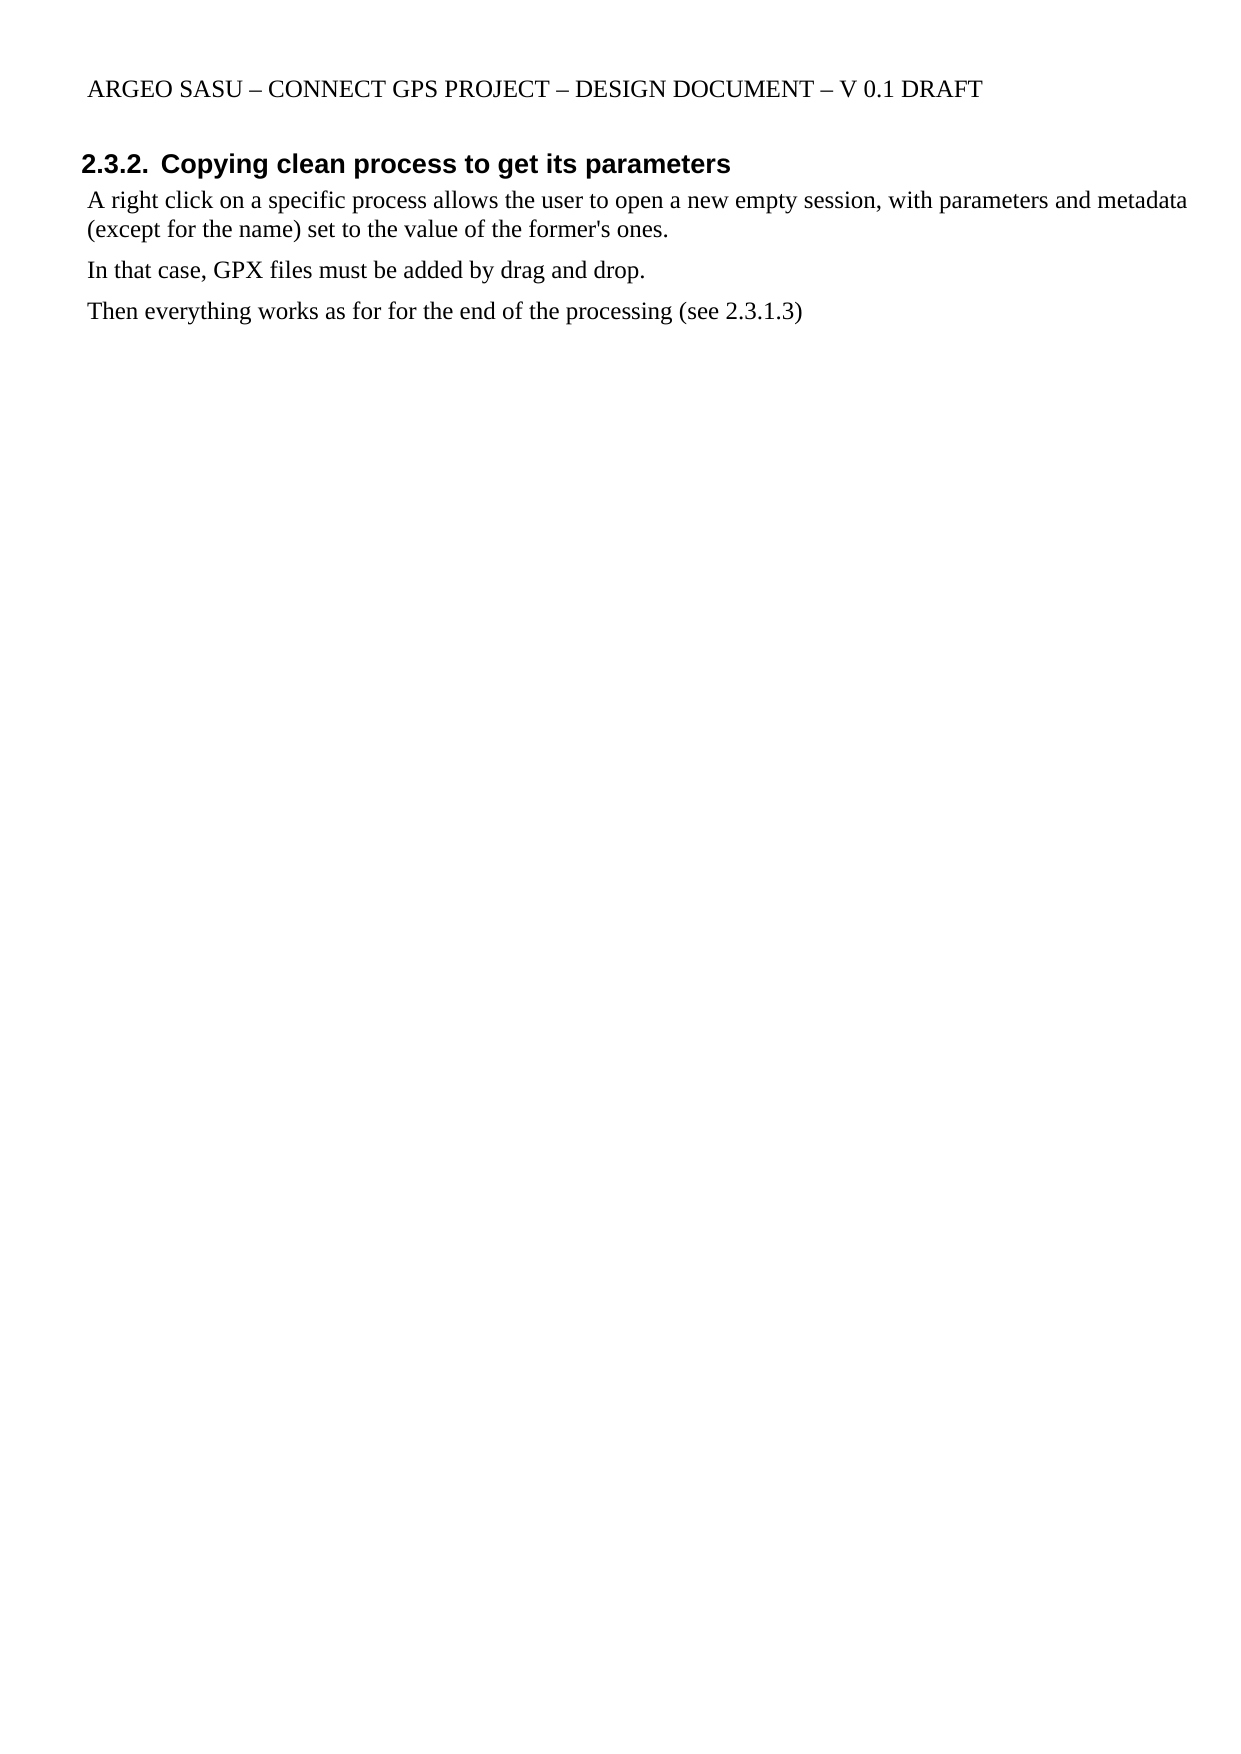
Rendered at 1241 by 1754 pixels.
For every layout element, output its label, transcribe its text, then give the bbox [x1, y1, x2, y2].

subtitle Copying clean process to get its parameters [81, 148, 1189, 179]
text In that case, GPX files must be added by drag and drop. [87, 255, 1189, 284]
text Then everything works as for for the end of the processing (see 2.3.1.3) [87, 296, 1189, 325]
text A right click on a specific process allows the user to open a new empty session, with parameters and metadata (except for the name) set to the value of the former's ones. [87, 185, 1189, 243]
